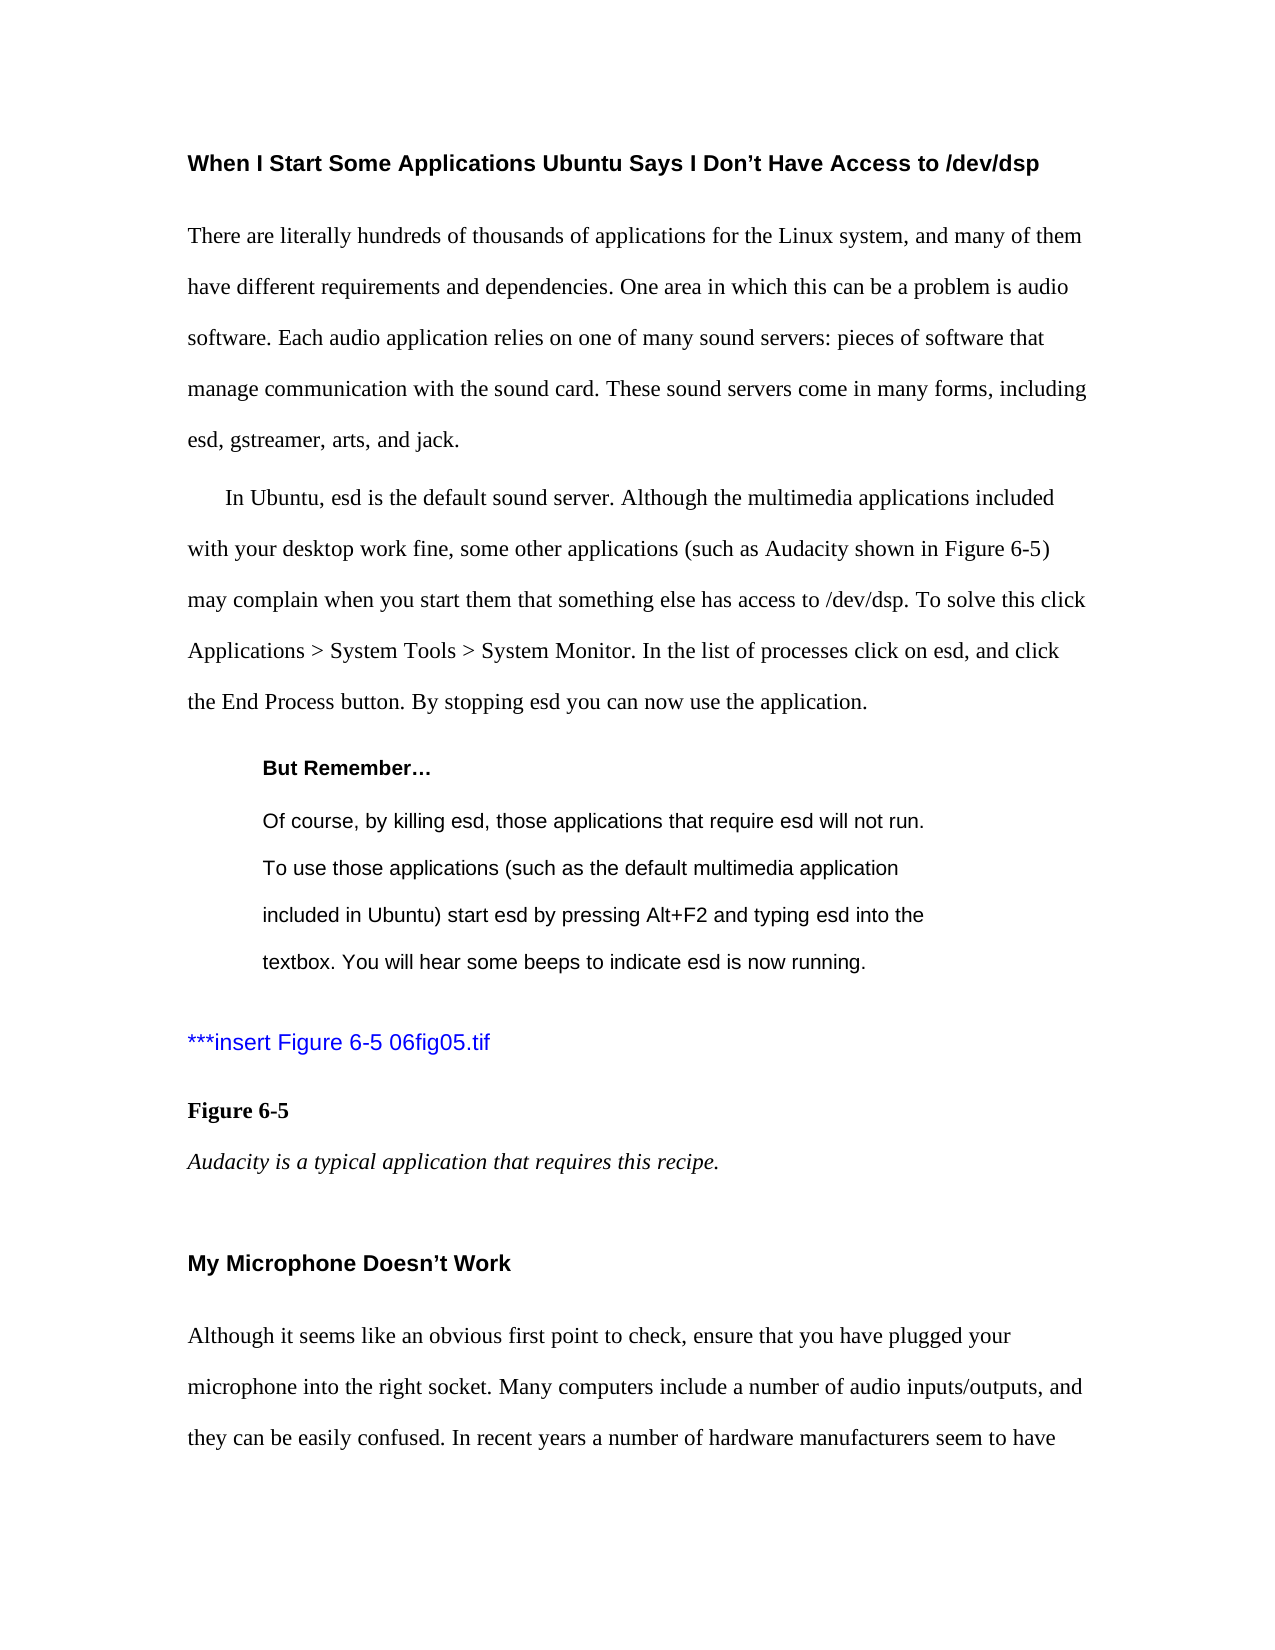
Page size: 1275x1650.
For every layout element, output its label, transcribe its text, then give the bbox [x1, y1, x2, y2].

text There are literally hundreds of thousands of applications for the Linux system, and many of them have different requirements and dependencies. One area in which this can be a problem is audio software. Each audio application relies on one of many sound servers: pieces of software that manage communication with the sound card. These sound servers come in many forms, including esd, gstreamer, arts, and jack. [187, 223, 1087, 453]
text Although it seems like an obvious first point to check, ensure that you have plugged your microphone into the right socket. Many computers include a number of audio inputs/outputs, and they can be easily confused. In recent years a number of hardware manufacturers seem to have [187, 1323, 1087, 1451]
text ***insert Figure 6-5 06fig05.tif [187, 1029, 1087, 1055]
text Figure 6-5 [187, 1098, 1087, 1123]
text Of course, by killing esd, those applications that require esd will not run. To use those applications (such as the default multimedia application included in Ubuntu) start esd by pressing Alt+F2 and typing esd into the textbox. You will hear some beeps to indicate esd is now running. [262, 809, 937, 974]
text Audacity is a typical application that requires this recipe. [187, 1149, 1087, 1174]
text But Remember… [262, 756, 937, 780]
text My Microphone Doesn’t Work [187, 1250, 1087, 1276]
text When I Start Some Applications Ubuntu Says I Don’t Have Access to /dev/dsp [187, 150, 1087, 176]
text In Ubuntu, esd is the default sound server. Although the multimedia applications included with your desktop work fine, some other applications (such as Audacity shown in Figure 6-5) may complain when you start them that something else has access to /dev/dsp. To solve this click Applications > System Tools > System Monitor. In the list of processes click on esd, and click the End Process button. By stopping esd you can now use the application. [187, 484, 1087, 714]
